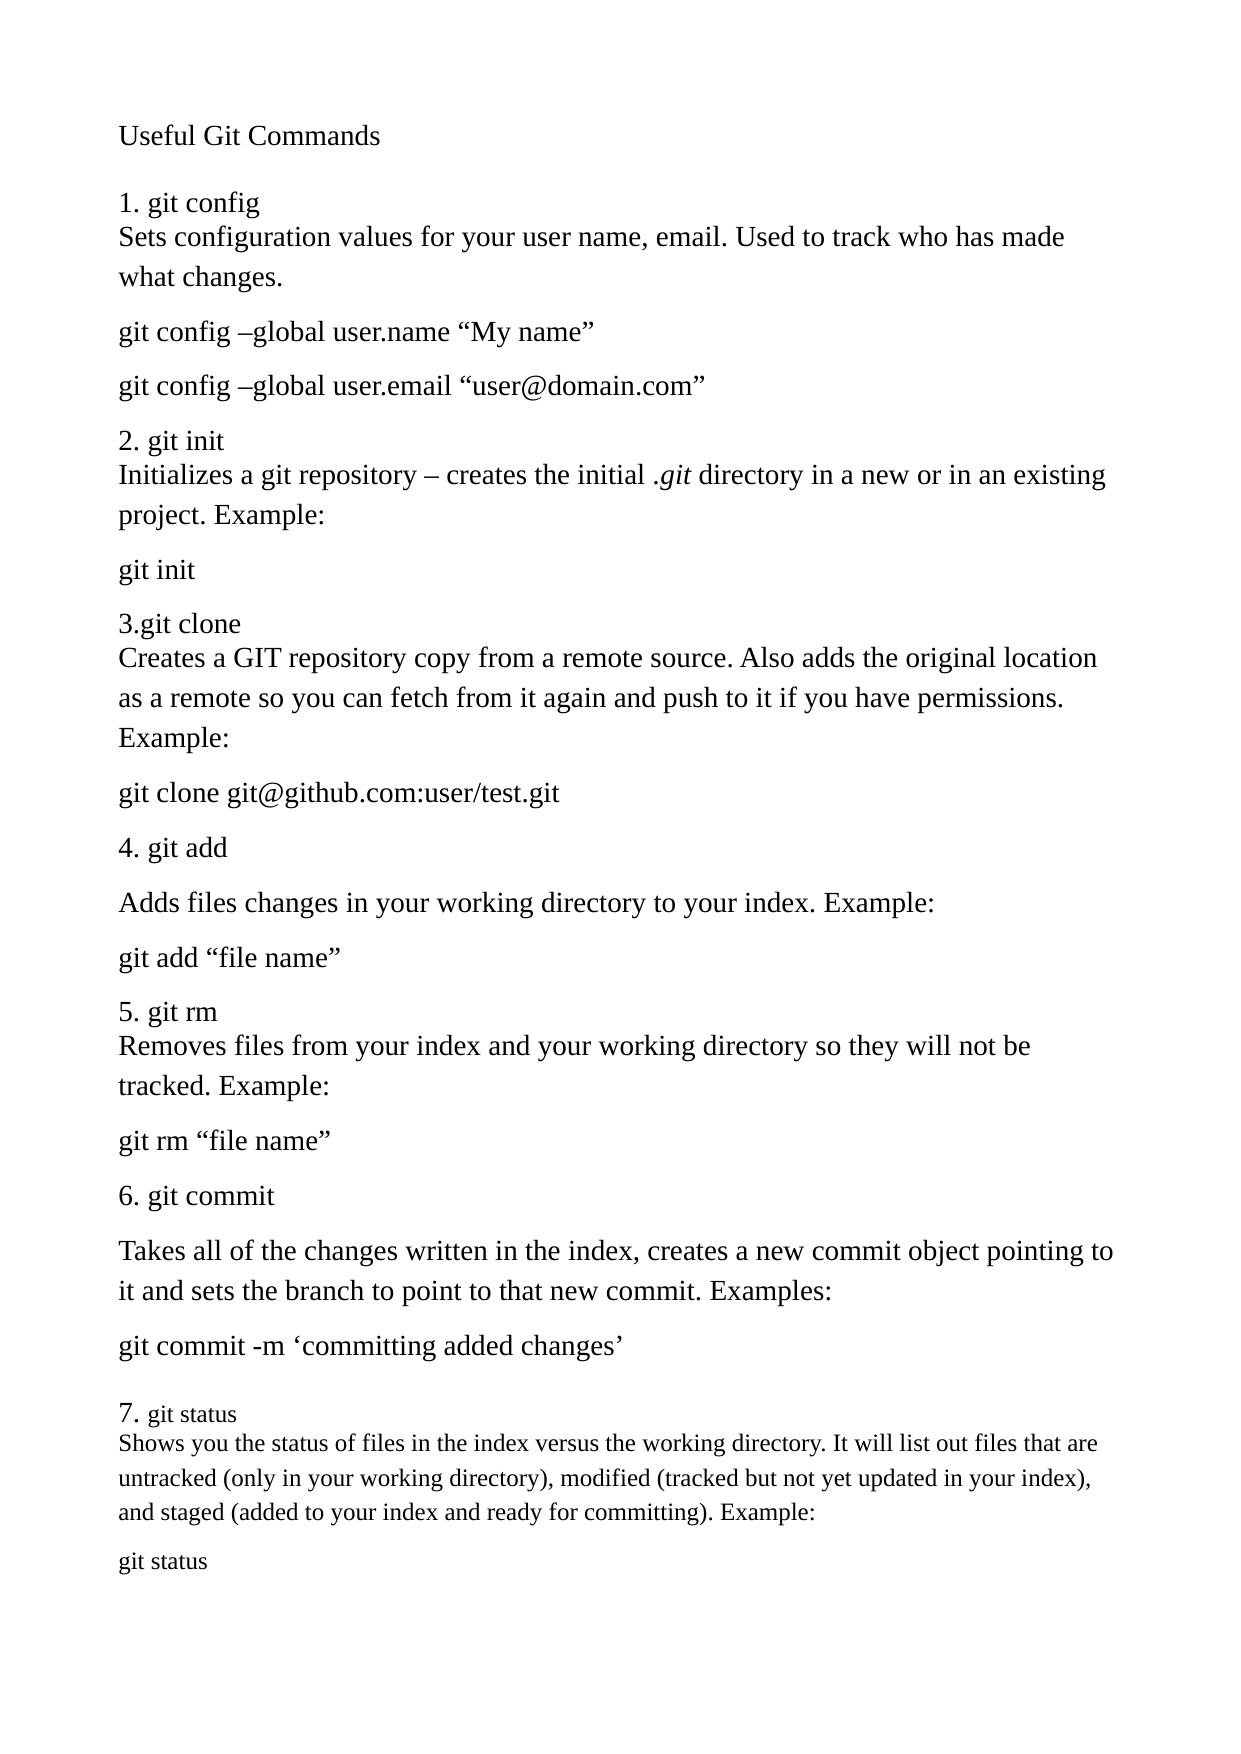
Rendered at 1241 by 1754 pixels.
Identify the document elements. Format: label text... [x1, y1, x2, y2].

text Adds files changes in your working directory to your index. Example: [118, 885, 1122, 918]
text 2. git init [118, 423, 1122, 457]
text 5. git rm [118, 994, 1122, 1028]
text Initializes a git repository – creates the initial .git directory in a new or in an existing project. Example: [118, 457, 1122, 531]
text Useful Git Commands [118, 118, 1122, 152]
text Creates a GIT repository copy from a remote source. Also adds the original location as a remote so you can fetch from it again and push to it if you have permissions. Example: [118, 640, 1122, 754]
text 6. git commit [118, 1178, 1122, 1211]
text 7. git status [118, 1395, 1122, 1428]
text git add “file name” [118, 940, 1122, 973]
text Shows you the status of files in the index versus the working directory. It will list out files that are untracked (only in your working directory), modified (tracked but not yet updated in your index), and staged (added to your index and ready for committing). Example: [118, 1428, 1122, 1526]
text 4. git add [118, 830, 1122, 864]
text git clone git@github.com:user/test.git [118, 775, 1122, 809]
text git config –global user.email “user@domain.com” [118, 368, 1122, 402]
text Sets configuration values for your user name, email. Used to track who has made what changes. [118, 219, 1122, 292]
text git status [118, 1546, 1122, 1575]
text git rm “file name” [118, 1123, 1122, 1157]
text 1. git config [118, 185, 1122, 219]
text Takes all of the changes written in the index, creates a new commit object pointing to it and sets the branch to point to that new commit. Examples: [118, 1233, 1122, 1306]
text git init [118, 552, 1122, 585]
text Removes files from your index and your working directory so they will not be tracked. Example: [118, 1028, 1122, 1102]
text 3.git clone [118, 607, 1122, 640]
text git config –global user.name “My name” [118, 314, 1122, 347]
text git commit -m ‘committing added changes’ [118, 1328, 1122, 1361]
